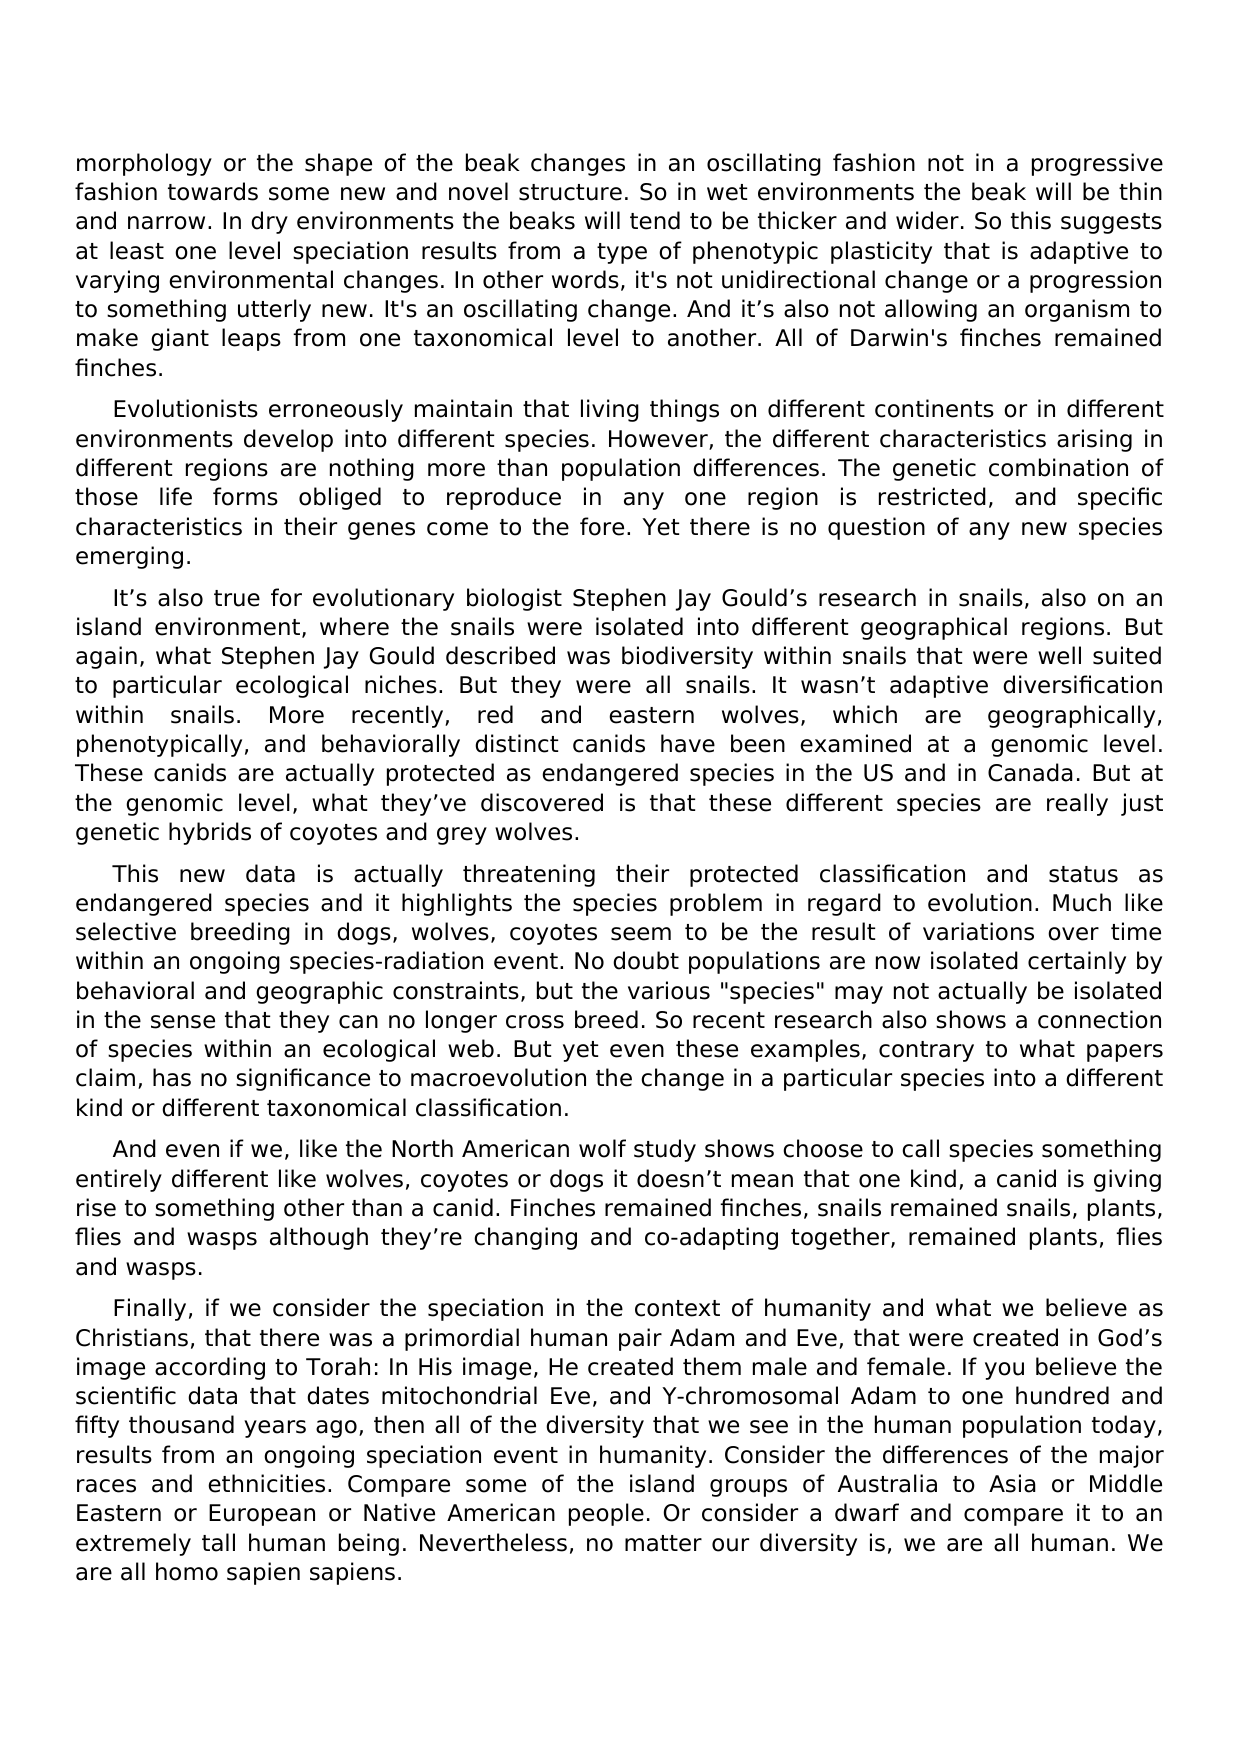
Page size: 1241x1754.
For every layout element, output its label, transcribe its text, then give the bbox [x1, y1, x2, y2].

text Finally, if we consider the speciation in the context of humanity and what we believe as Christians, that there was a primordial human pair Adam and Eve, that were created in God’s image according to Torah: In His image, He created them male and female. If you believe the scientific data that dates mitochondrial Eve, and Y-chromosomal Adam to one hundred and fifty thousand years ago, then all of the diversity that we see in the human population today, results from an ongoing speciation event in humanity. Consider the differences of the major races and ethnicities. Compare some of the island groups of Australia to Asia or Middle Eastern or European or Native American people. Or consider a dwarf and compare it to an extremely tall human being. Nevertheless, no matter our diversity is, we are all human. We are all homo sapien sapiens. [75, 1296, 1165, 1586]
text And even if we, like the North American wolf study shows choose to call species something entirely different like wolves, coyotes or dogs it doesn’t mean that one kind, a canid is giving rise to something other than a canid. Finches remained finches, snails remained snails, plants, flies and wasps although they’re changing and co-adapting together, remained plants, flies and wasps. [75, 1137, 1165, 1280]
text It’s also true for evolutionary biologist Stephen Jay Gould’s research in snails, also on an island environment, where the snails were isolated into different geographical regions. But again, what Stephen Jay Gould described was biodiversity within snails that were well suited to particular ecological niches. But they were all snails. It wasn’t adaptive diversification within snails. More recently, red and eastern wolves, which are geographically, phenotypically, and behaviorally distinct canids have been examined at a genomic level. These canids are actually protected as endangered species in the US and in Canada. But at the genomic level, what they’ve discovered is that these different species are really just genetic hybrids of coyotes and grey wolves. [75, 585, 1165, 846]
text This new data is actually threatening their protected classification and status as endangered species and it highlights the species problem in regard to evolution. Much like selective breeding in dogs, wolves, coyotes seem to be the result of variations over time within an ongoing species-radiation event. No doubt populations are now isolated certainly by behavioral and geographic constraints, but the various "species" may not actually be isolated in the sense that they can no longer cross breed. So recent research also shows a connection of species within an ecological web. But yet even these examples, contrary to what papers claim, has no significance to macroevolution the change in a particular species into a different kind or different taxonomical classification. [75, 861, 1165, 1122]
text Evolutionists erroneously maintain that living things on different continents or in different environments develop into different species. However, the different characteristics arising in different regions are nothing more than population differences. The genetic combination of those life forms obliged to reproduce in any one region is restricted, and specific characteristics in their genes come to the fore. Yet there is no question of any new species emerging. [75, 397, 1165, 570]
text morphology or the shape of the beak changes in an oscillating fashion not in a progressive fashion towards some new and novel structure. So in wet environments the beak will be thin and narrow. In dry environments the beaks will tend to be thicker and wider. So this suggests at least one level speciation results from a type of phenotypic plasticity that is adaptive to varying environmental changes. In other words, it's not unidirectional change or a progression to something utterly new. It's an oscillating change. And it’s also not allowing an organism to make giant leaps from one taxonomical level to another. All of Darwin's finches remained finches. [75, 150, 1165, 382]
